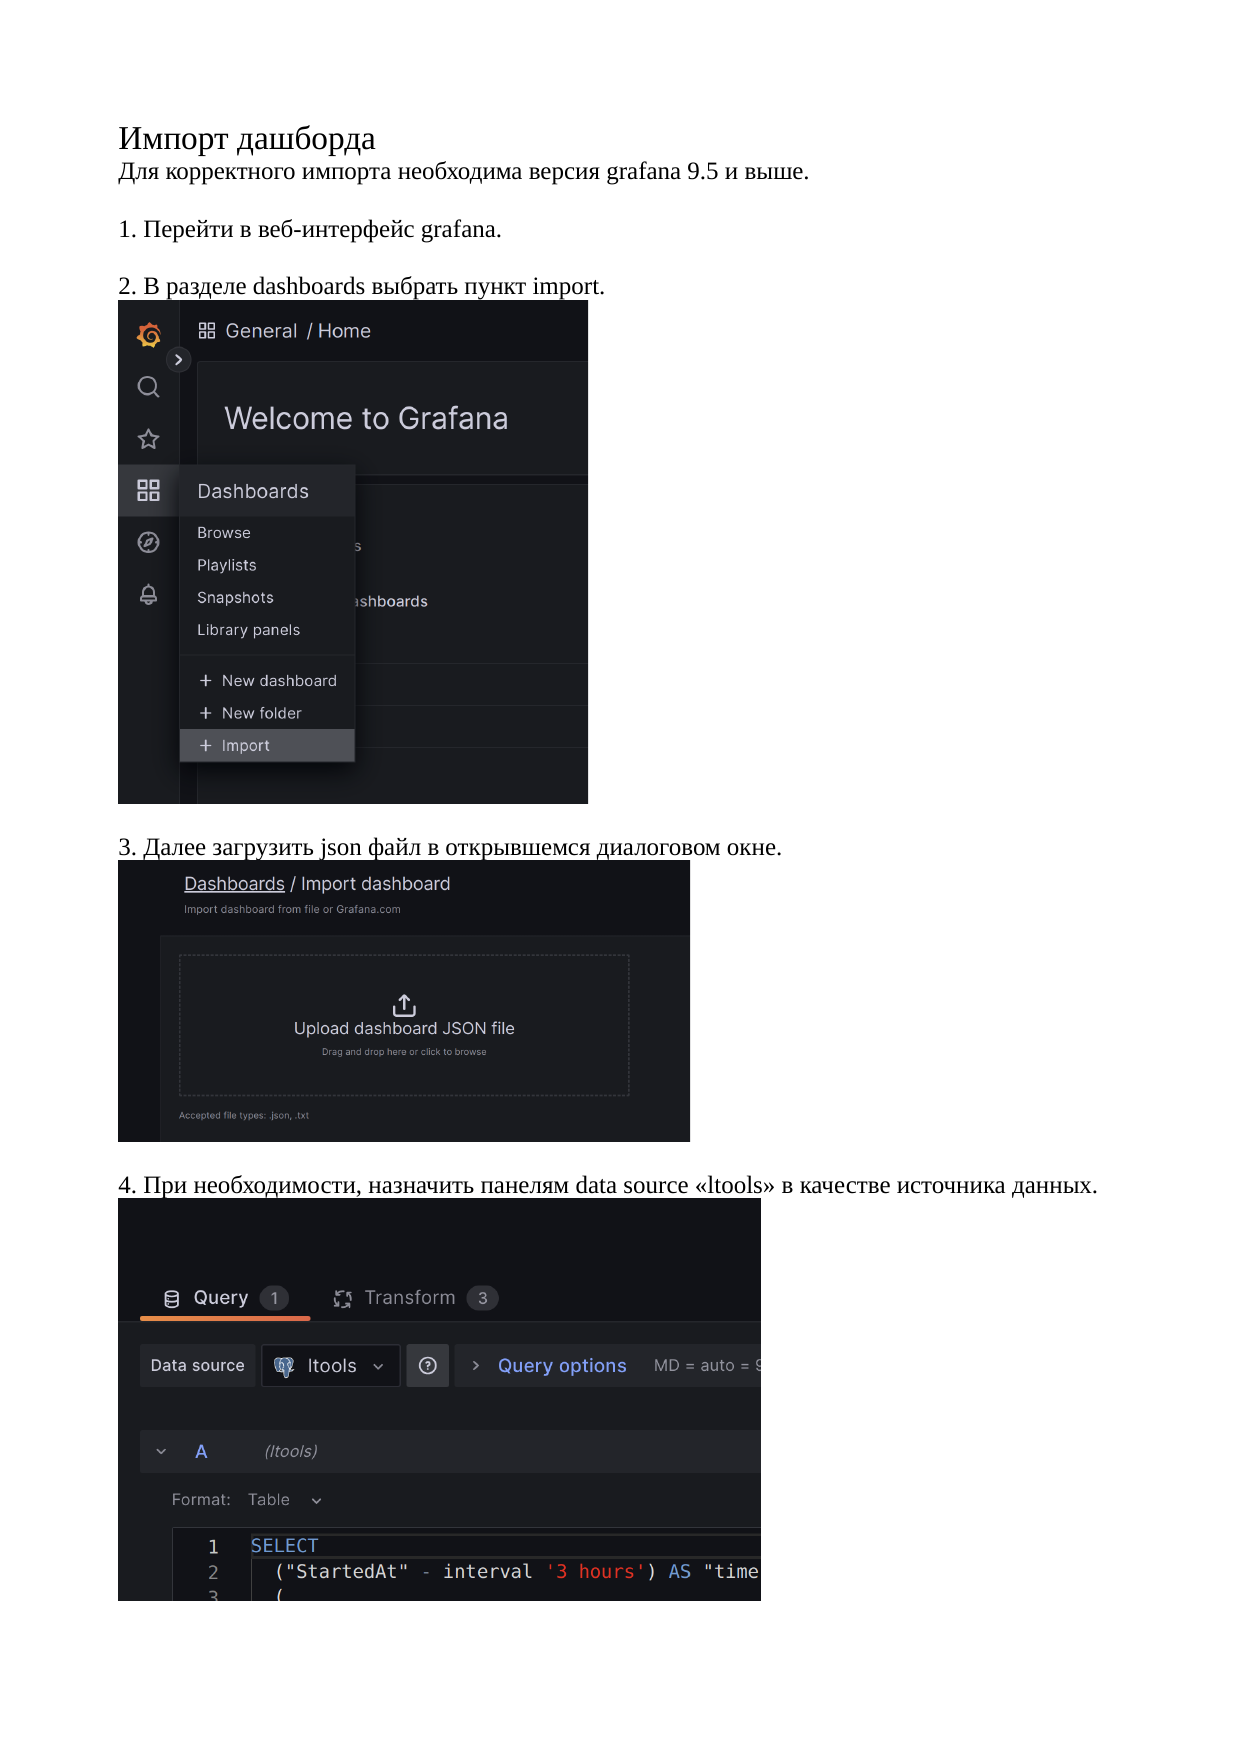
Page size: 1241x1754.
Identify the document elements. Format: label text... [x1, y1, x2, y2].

text Импорт дашборда [118, 118, 1122, 156]
picture [118, 1198, 761, 1601]
picture [118, 860, 690, 1142]
text 3. Далее загрузить json файл в открывшемся диалоговом окне. [118, 832, 1122, 861]
text 4. При необходимости, назначить панелям data source «ltools» в качестве источника данных. [118, 1170, 1122, 1199]
text Для корректного импорта необходима версия grafana 9.5 и выше. [118, 156, 1122, 185]
picture [118, 300, 589, 804]
text 2. В разделе dashboards выбрать пункт import. [118, 271, 1122, 300]
text 1. Перейти в веб-интерфейс grafana. [118, 214, 1122, 243]
